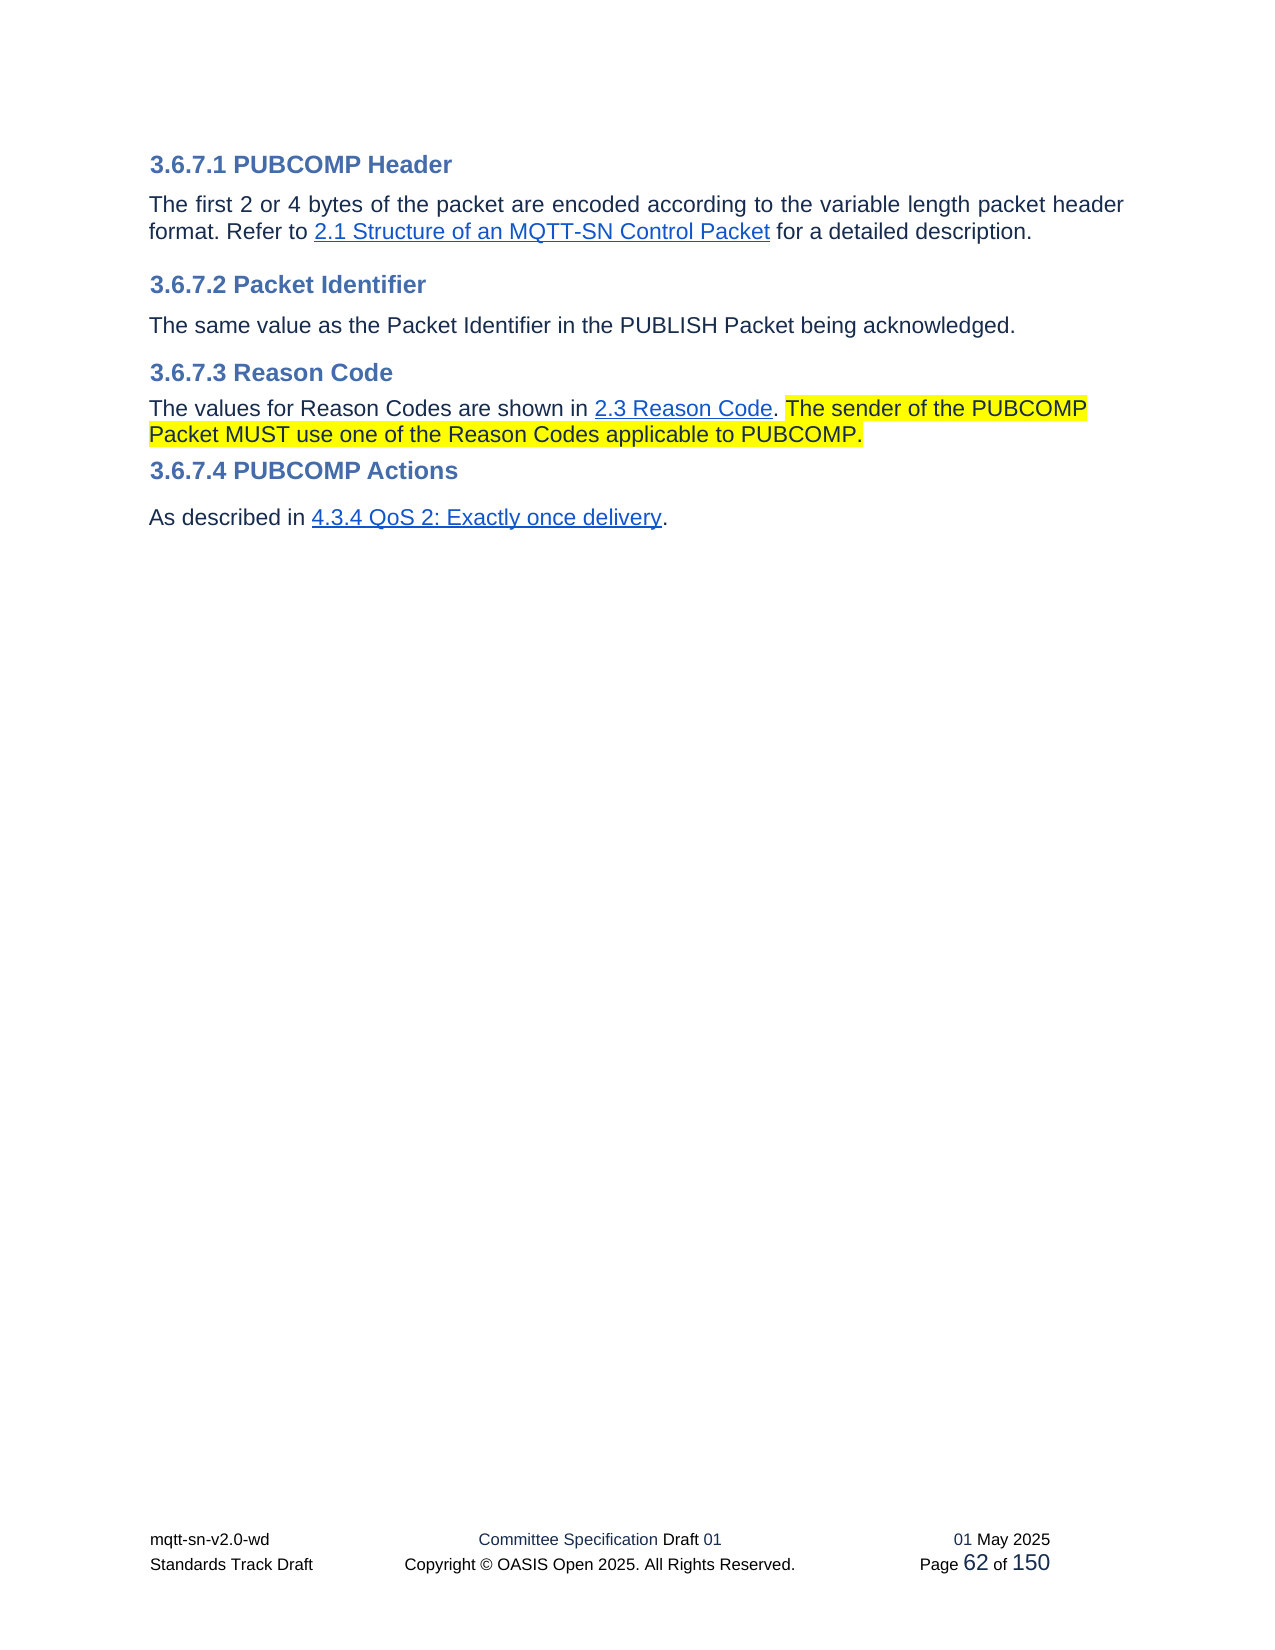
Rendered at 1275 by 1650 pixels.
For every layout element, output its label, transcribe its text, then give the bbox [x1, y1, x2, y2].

text The values for Reason Codes are shown in 2.3 Reason Code. The sender of the PUBCOMP Packet MUST use one of the Reason Codes applicable to PUBCOMP. [148, 395, 1124, 447]
subtitle 3.6.7.1 PUBCOMP Header [150, 150, 1124, 179]
text The first 2 or 4 bytes of the packet are encoded according to the variable length packet header format. Refer to 2.1 Structure of an MQTT-SN Control Packet for a detailed description. [148, 191, 1124, 245]
subtitle 3.6.7.2 Packet Identifier [150, 270, 1124, 299]
text As described in 4.3.4 QoS 2: Exactly once delivery. [148, 503, 1124, 530]
subtitle 3.6.7.4 PUBCOMP Actions [150, 456, 1124, 484]
text The same value as the Packet Identifier in the PUBLISH Packet being acknowledged. [148, 312, 1124, 338]
subtitle 3.6.7.3 Reason Code [150, 358, 1124, 386]
